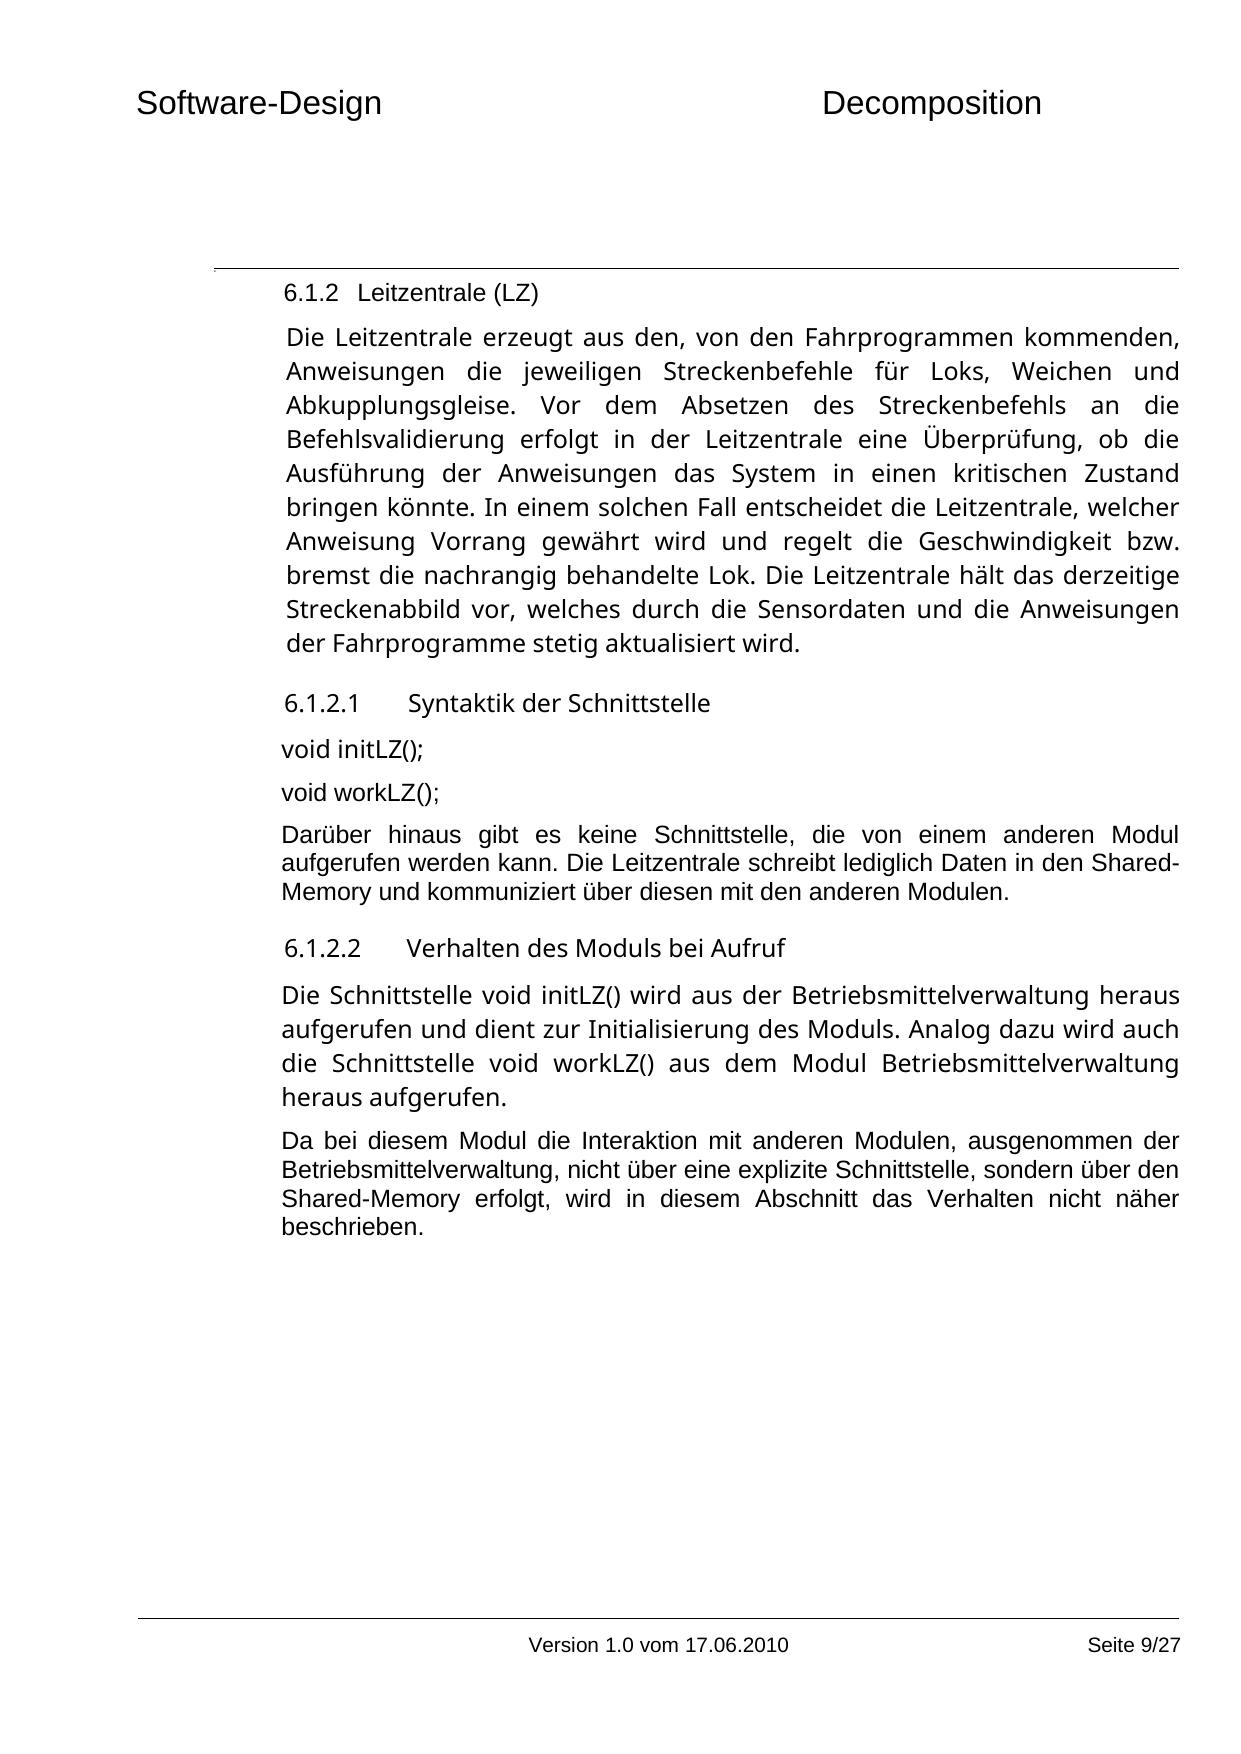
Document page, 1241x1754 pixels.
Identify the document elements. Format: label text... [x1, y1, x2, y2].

text void workLZ(); [281, 778, 1181, 807]
text Die Schnittstelle void initLZ() wird aus der Betriebsmittelverwaltung heraus aufgerufen und dient zur Initialisierung des Moduls. Analog dazu wird auch die Schnittstelle void workLZ() aus dem Modul Betriebsmittelverwaltung heraus aufgerufen. [281, 977, 1181, 1114]
text Die Leitzentrale erzeugt aus den, von den Fahrprogrammen kommenden, Anweisungen die jeweiligen Streckenbefehle für Loks, Weichen und Abkupplungsgleise. Vor dem Absetzen des Streckenbefehls an die Befehlsvalidierung erfolgt in der Leitzentrale eine Überprüfung, ob die Ausführung der Anweisungen das System in einen kritischen Zustand bringen könnte. In einem solchen Fall entscheidet die Leitzentrale, welcher Anweisung Vorrang gewährt wird und regelt die Geschwindigkeit bzw. bremst die nachrangig behandelte Lok. Die Leitzentrale hält das derzeitige Streckenabbild vor, welches durch die Sensordaten und die Anweisungen der Fahrprogramme stetig aktualisiert wird. [286, 319, 1181, 660]
text Darüber hinaus gibt es keine Schnittstelle, die von einem anderen Modul aufgerufen werden kann. Die Leitzentrale schreibt lediglich Daten in den Shared-Memory und kommuniziert über diesen mit den anderen Modulen. [281, 819, 1181, 906]
subtitle Leitzentrale (LZ) [283, 289, 1181, 307]
text Da bei diesem Modul die Interaktion mit anderen Modulen, ausgenommen der Betriebsmittelverwaltung, nicht über eine explizite Schnittstelle, sondern über den Shared-Memory erfolgt, wird in diesem Abschnitt das Verhalten nicht näher beschrieben. [281, 1126, 1181, 1241]
subtitle Syntaktik der Schnittstelle [284, 685, 1181, 719]
text void initLZ(); [281, 732, 1181, 766]
subtitle Verhalten des Moduls bei Aufruf [284, 931, 1181, 965]
